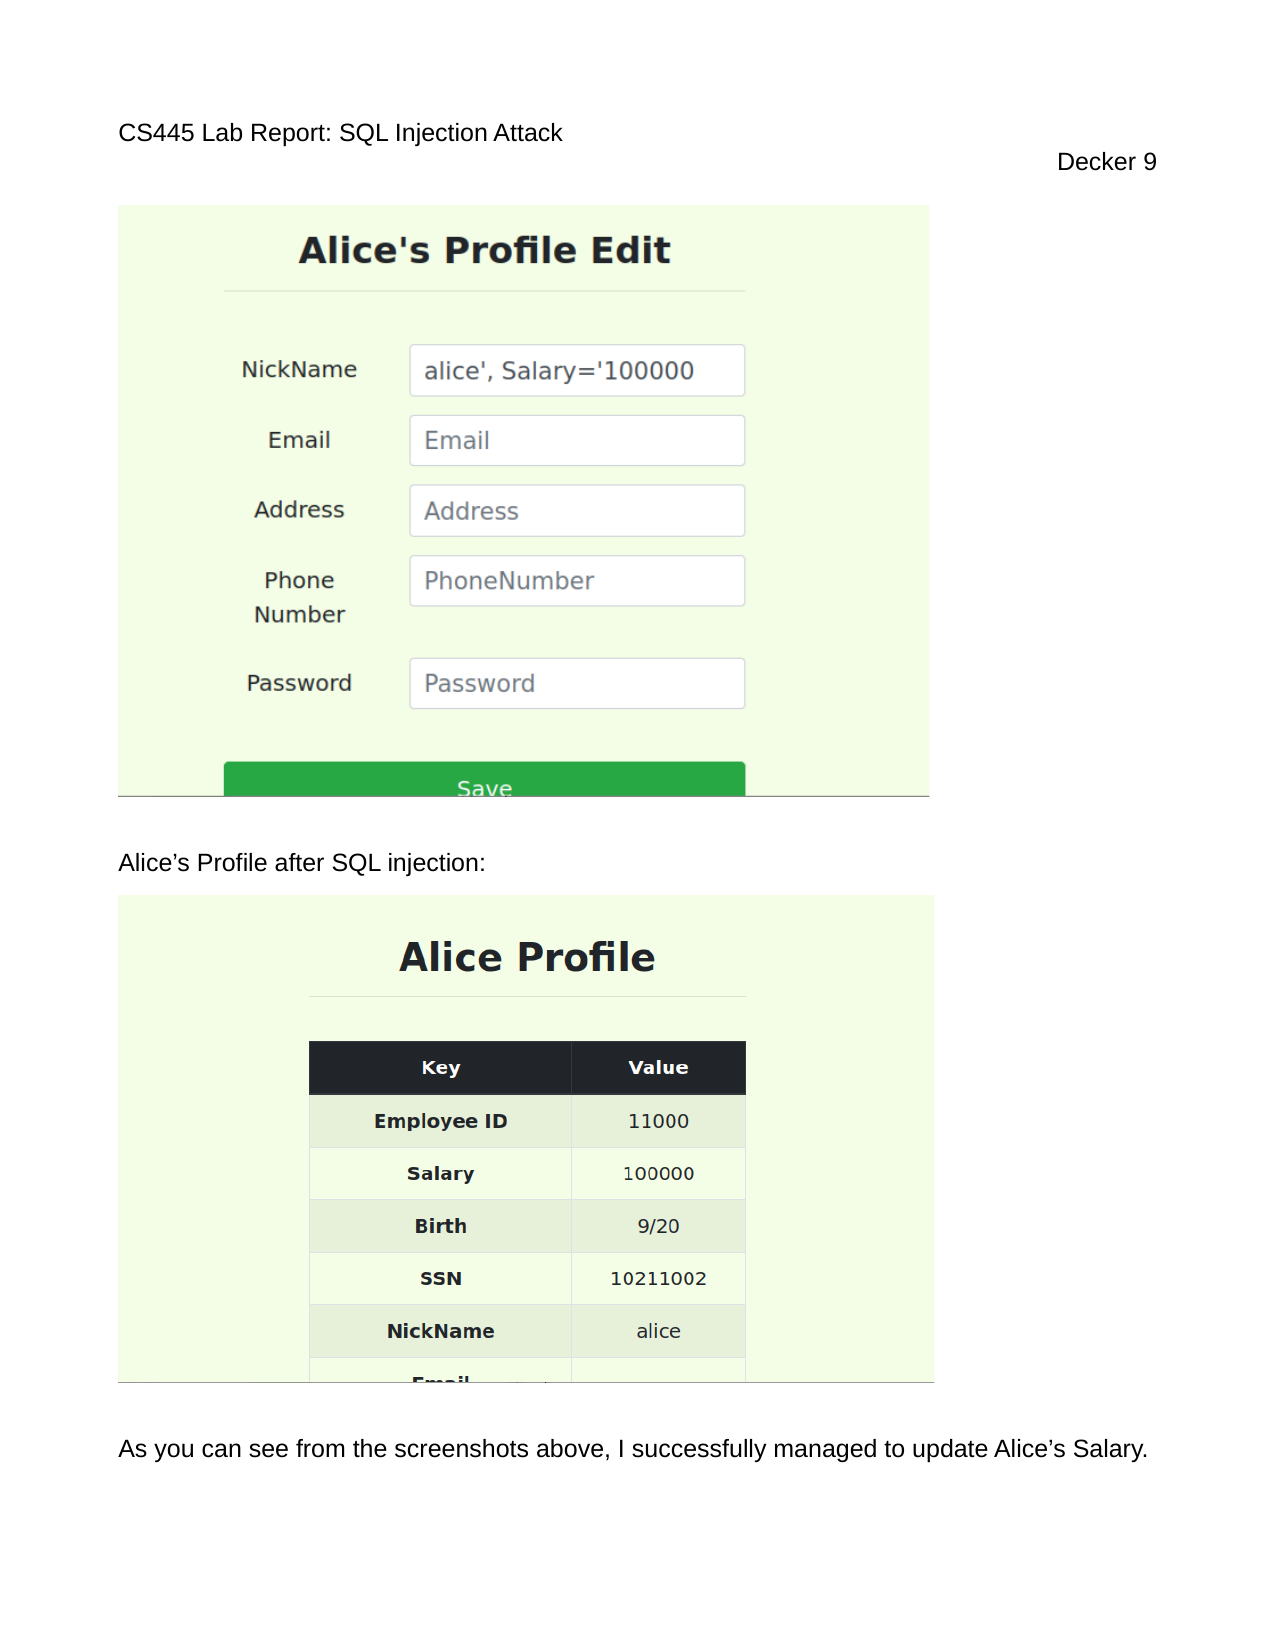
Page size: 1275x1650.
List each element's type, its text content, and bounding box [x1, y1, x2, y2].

text Alice’s Profile after SQL injection: [118, 848, 1157, 877]
text As you can see from the screenshots above, I successfully managed to update Alice’s Salary. [118, 1434, 1157, 1463]
picture [118, 895, 935, 1383]
picture [118, 205, 930, 797]
